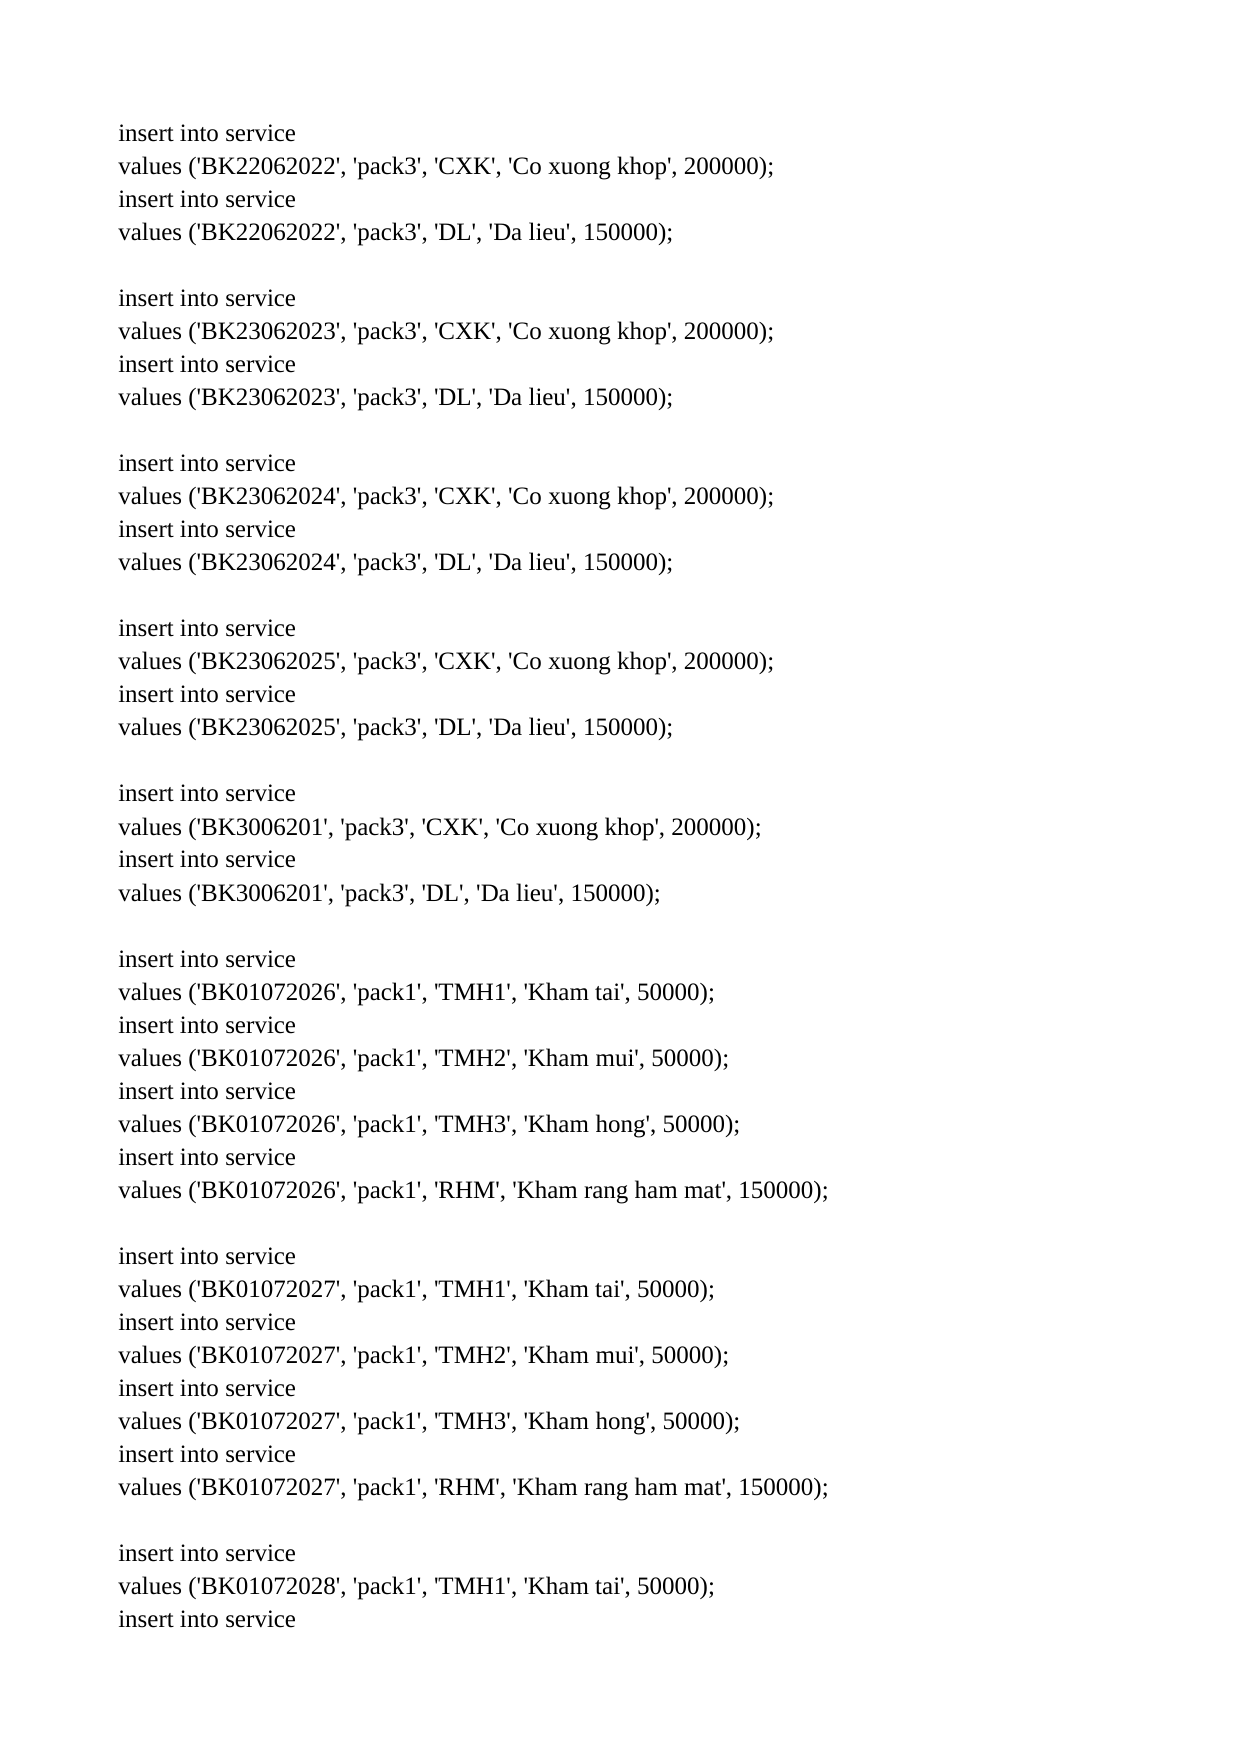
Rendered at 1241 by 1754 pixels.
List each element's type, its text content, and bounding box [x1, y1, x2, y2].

text insert into service [118, 944, 1122, 972]
text insert into service [118, 184, 1122, 213]
text insert into service [118, 448, 1122, 477]
text insert into service [118, 679, 1122, 708]
text insert into service [118, 1241, 1122, 1269]
text insert into service [118, 1142, 1122, 1171]
text values ('BK01072027', 'pack1', 'TMH2', 'Kham mui', 50000); [118, 1340, 1122, 1369]
text values ('BK01072026', 'pack1', 'TMH2', 'Kham mui', 50000); [118, 1043, 1122, 1071]
text values ('BK01072028', 'pack1', 'TMH1', 'Kham tai', 50000); [118, 1571, 1122, 1600]
text insert into service [118, 1538, 1122, 1567]
text insert into service [118, 283, 1122, 312]
text values ('BK3006201', 'pack3', 'CXK', 'Co xuong khop', 200000); [118, 812, 1122, 840]
text values ('BK01072026', 'pack1', 'RHM', 'Kham rang ham mat', 150000); [118, 1175, 1122, 1203]
text insert into service [118, 778, 1122, 807]
text values ('BK23062023', 'pack3', 'CXK', 'Co xuong khop', 200000); [118, 316, 1122, 345]
text insert into service [118, 349, 1122, 378]
text insert into service [118, 1307, 1122, 1336]
text values ('BK22062022', 'pack3', 'CXK', 'Co xuong khop', 200000); [118, 151, 1122, 180]
text insert into service [118, 1604, 1122, 1633]
text values ('BK01072026', 'pack1', 'TMH1', 'Kham tai', 50000); [118, 977, 1122, 1005]
text values ('BK23062025', 'pack3', 'DL', 'Da lieu', 150000); [118, 712, 1122, 741]
text values ('BK01072027', 'pack1', 'TMH3', 'Kham hong', 50000); [118, 1406, 1122, 1435]
text insert into service [118, 844, 1122, 873]
text values ('BK01072027', 'pack1', 'RHM', 'Kham rang ham mat', 150000); [118, 1472, 1122, 1501]
text values ('BK22062022', 'pack3', 'DL', 'Da lieu', 150000); [118, 217, 1122, 246]
text values ('BK01072026', 'pack1', 'TMH3', 'Kham hong', 50000); [118, 1109, 1122, 1137]
text insert into service [118, 514, 1122, 543]
text values ('BK01072027', 'pack1', 'TMH1', 'Kham tai', 50000); [118, 1274, 1122, 1303]
text values ('BK23062024', 'pack3', 'CXK', 'Co xuong khop', 200000); [118, 481, 1122, 510]
text values ('BK23062024', 'pack3', 'DL', 'Da lieu', 150000); [118, 547, 1122, 576]
text insert into service [118, 1439, 1122, 1468]
text insert into service [118, 1373, 1122, 1402]
text insert into service [118, 1076, 1122, 1104]
text insert into service [118, 118, 1122, 147]
text values ('BK23062023', 'pack3', 'DL', 'Da lieu', 150000); [118, 382, 1122, 411]
text insert into service [118, 1010, 1122, 1038]
text values ('BK23062025', 'pack3', 'CXK', 'Co xuong khop', 200000); [118, 646, 1122, 675]
text values ('BK3006201', 'pack3', 'DL', 'Da lieu', 150000); [118, 878, 1122, 906]
text insert into service [118, 613, 1122, 642]
